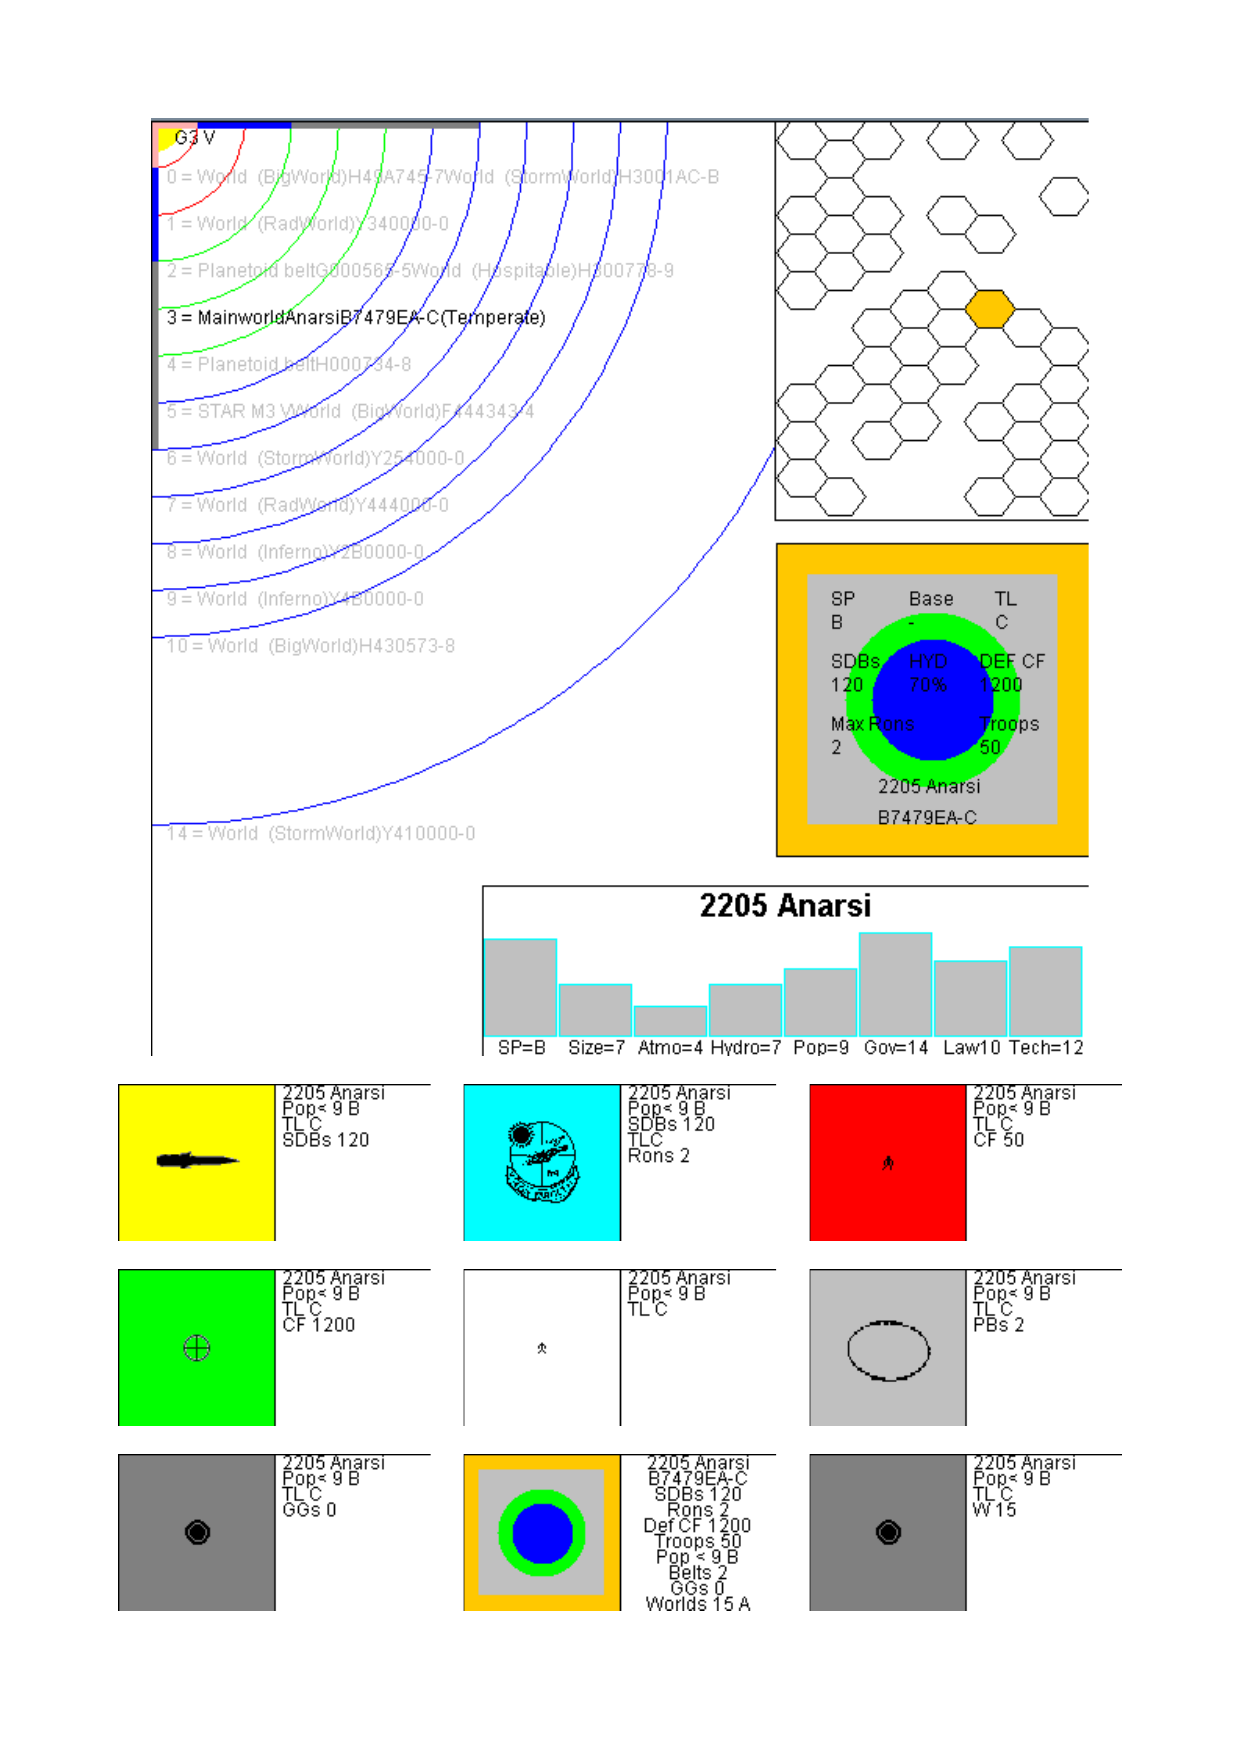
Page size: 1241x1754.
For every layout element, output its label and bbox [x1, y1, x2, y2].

picture [809, 1269, 1122, 1426]
picture [118, 1269, 431, 1426]
picture [809, 1084, 1122, 1241]
picture [463, 1269, 777, 1426]
picture [151, 118, 1089, 1056]
picture [118, 1084, 431, 1241]
picture [809, 1454, 1122, 1611]
picture [463, 1454, 777, 1611]
picture [463, 1084, 777, 1241]
picture [118, 1454, 431, 1611]
